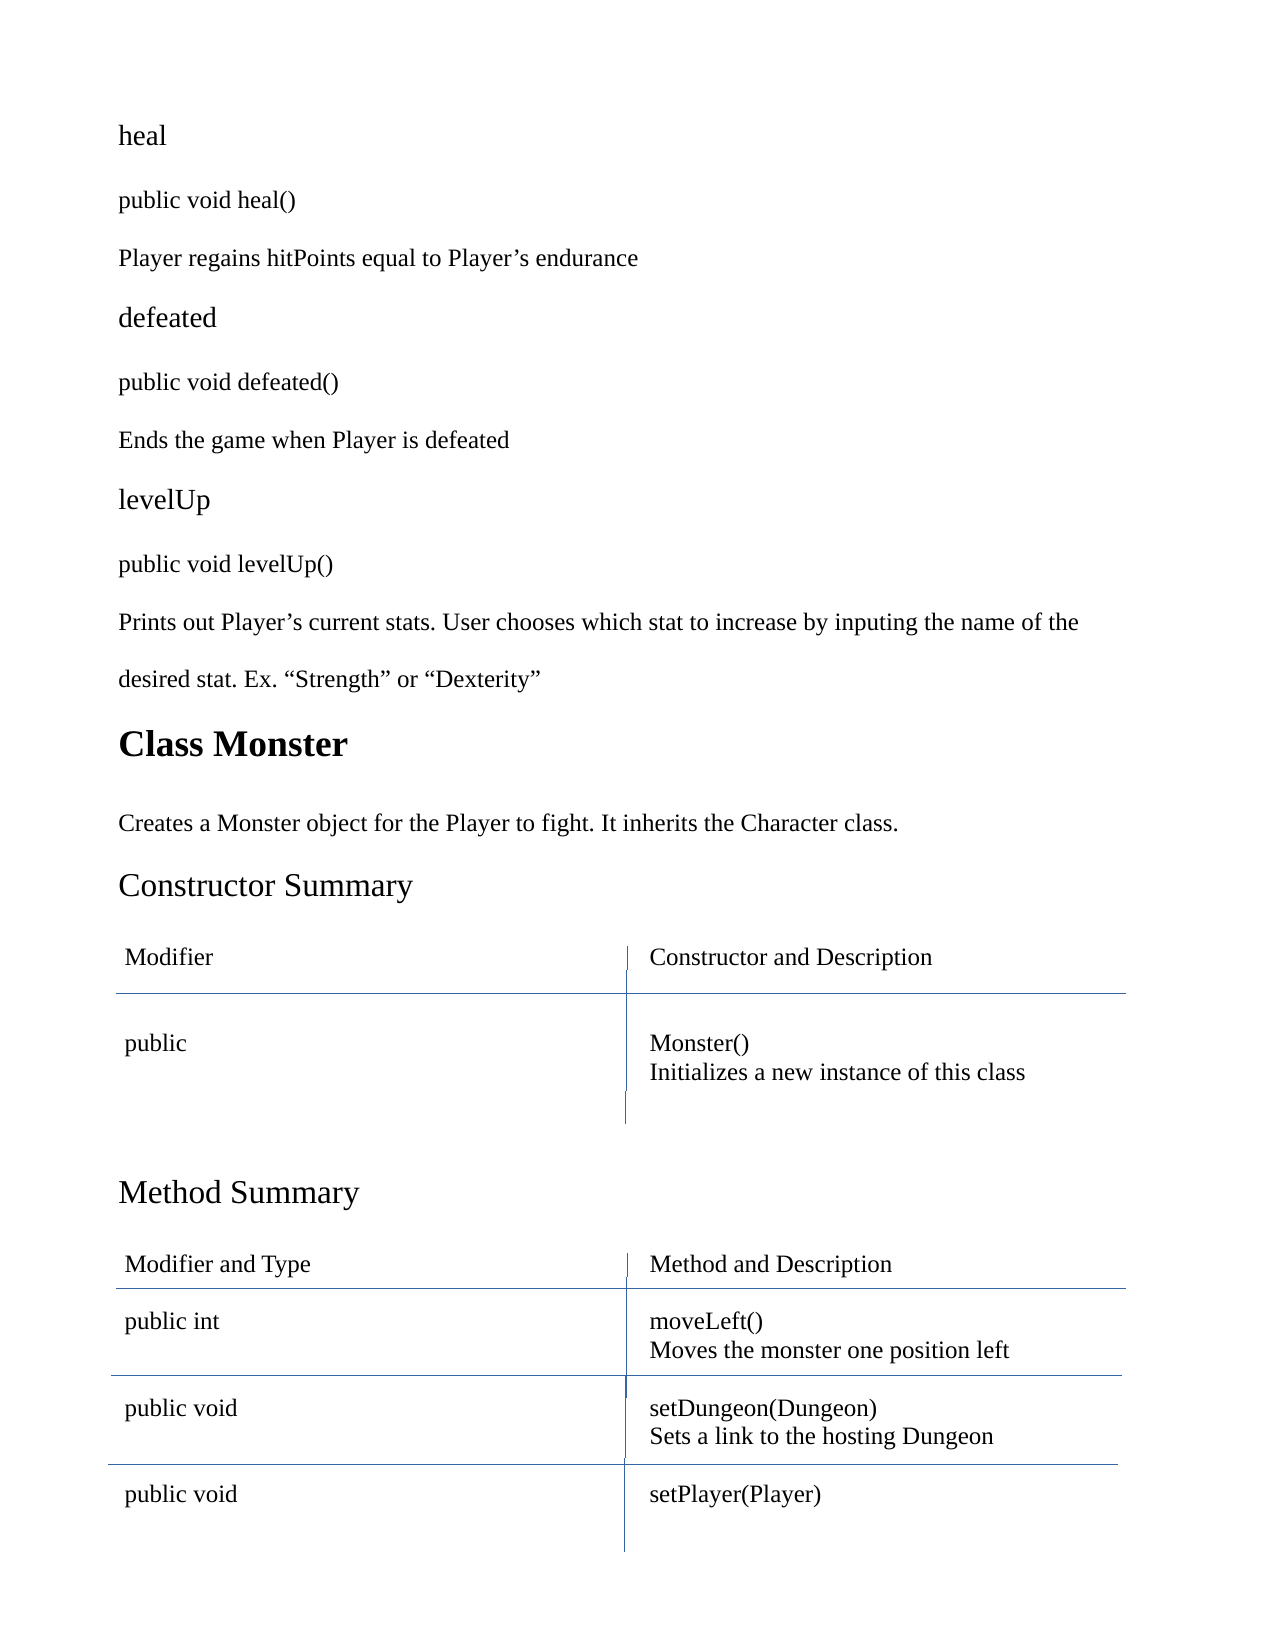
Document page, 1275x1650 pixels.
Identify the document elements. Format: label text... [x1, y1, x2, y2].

text Player regains hitPoints equal to Player’s endurance [118, 243, 1157, 271]
text moveLeft() [627, 1306, 1157, 1335]
text [118, 1421, 625, 1450]
text Method Summary [118, 1172, 1157, 1211]
text levelUp [118, 482, 1157, 516]
text public void [118, 1479, 624, 1508]
text public int [118, 1306, 626, 1335]
text public void heal() [118, 185, 1157, 214]
text heal [118, 118, 1157, 152]
text Creates a Monster object for the Player to fight. It inherits the Character class. [118, 808, 1157, 837]
text Class Monster [118, 722, 1157, 765]
text Initializes a new instance of this class [627, 1057, 1157, 1086]
text Modifier and Type Method and Description [118, 1249, 1157, 1278]
text [118, 1057, 626, 1086]
text Moves the monster one position left [627, 1335, 1157, 1364]
text Modifier Constructor and Description [118, 942, 1157, 971]
text setDungeon(Dungeon) [626, 1393, 1157, 1421]
text Sets a link to the hosting Dungeon [626, 1421, 1157, 1450]
text public void [118, 1393, 625, 1421]
text public void levelUp() [118, 549, 1157, 578]
text Constructor Summary [118, 866, 1157, 904]
text defeated [118, 300, 1157, 334]
text Monster() [627, 1028, 1157, 1057]
text [118, 1335, 626, 1364]
text public [118, 1028, 626, 1057]
text setPlayer(Player) [625, 1479, 1157, 1508]
text Ends the game when Player is defeated [118, 425, 1157, 453]
text public void defeated() [118, 367, 1157, 396]
text Prints out Player’s current stats. User chooses which stat to increase by inputing the name of the desired stat. Ex. “Strength” or “Dexterity” [118, 607, 1157, 693]
